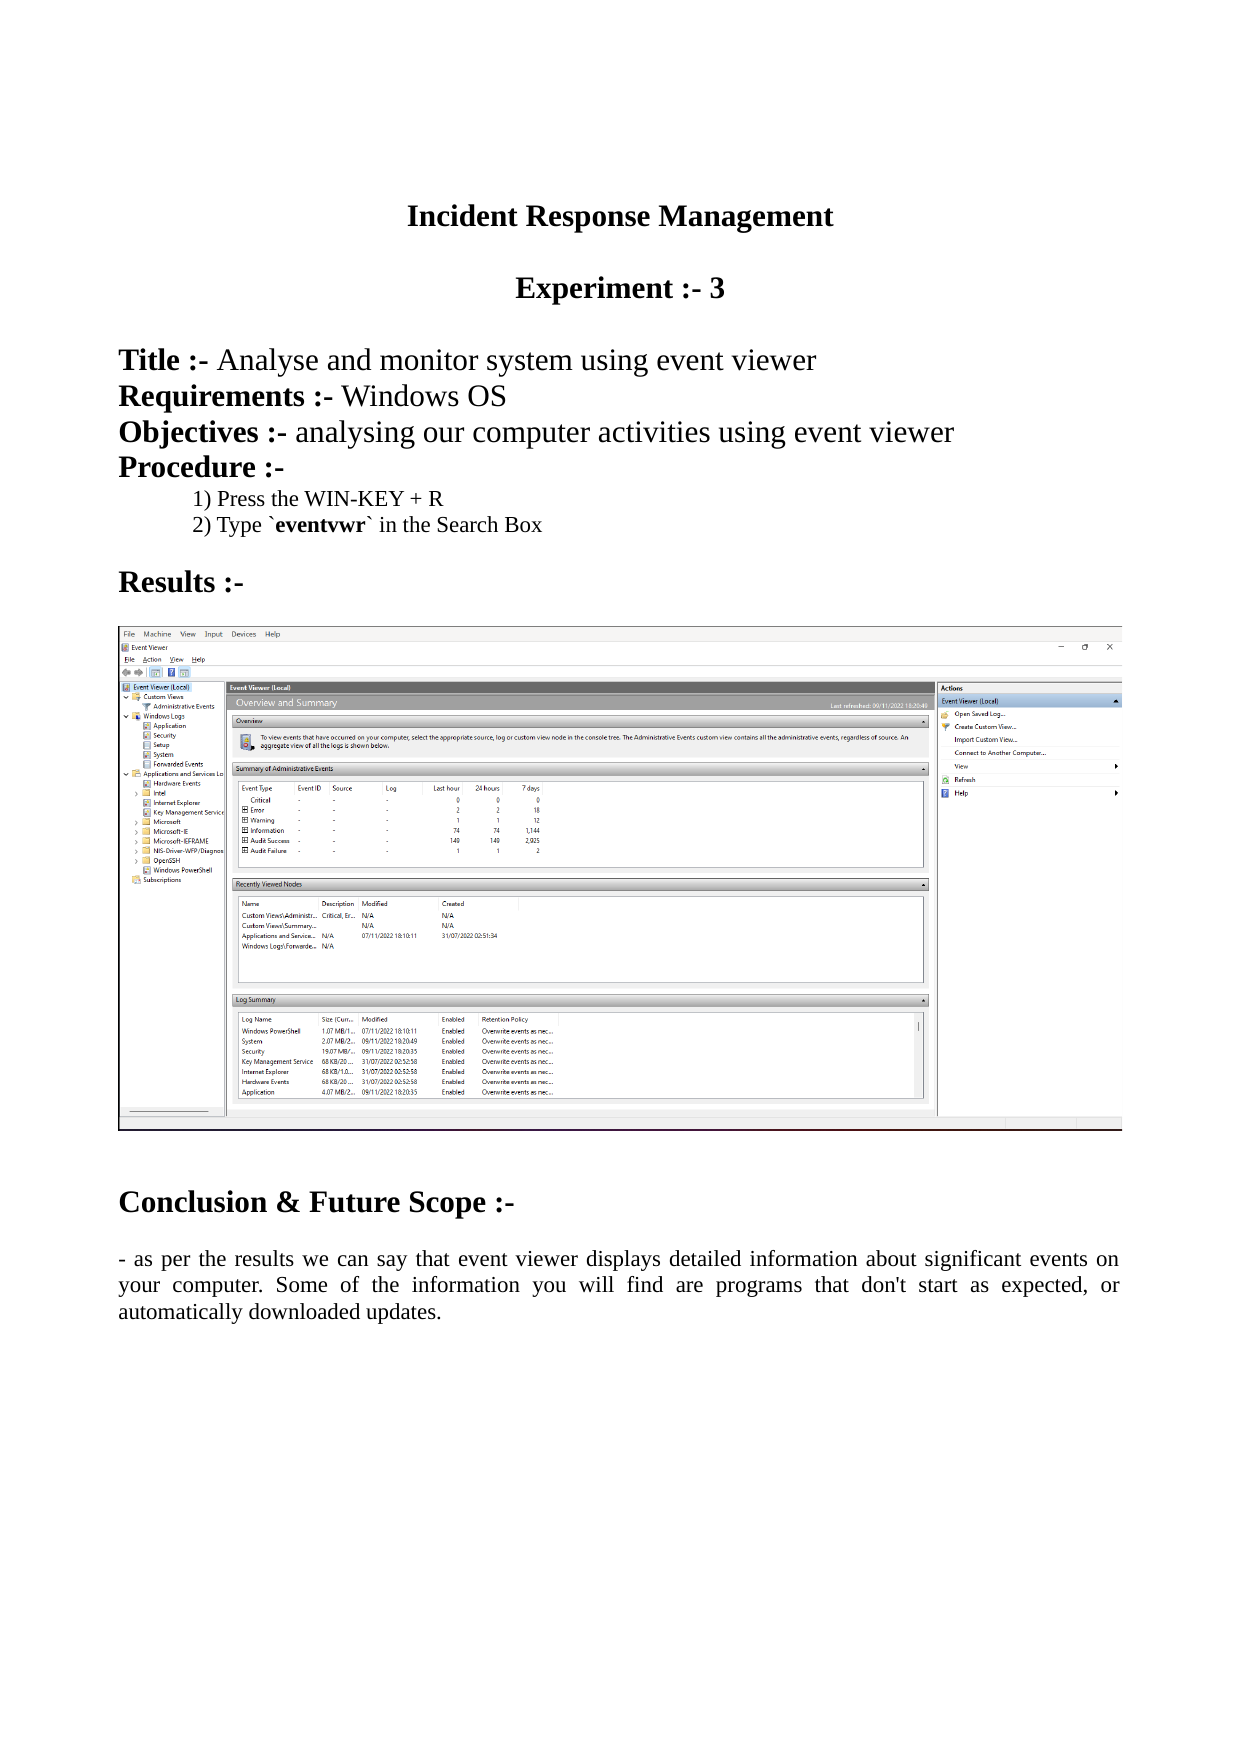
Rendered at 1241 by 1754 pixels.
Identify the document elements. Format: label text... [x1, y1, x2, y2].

text Objectives :- analysing our computer activities using event viewer [118, 413, 1122, 449]
text Procedure :- [118, 449, 1122, 485]
text Experiment :- 3 [118, 269, 1122, 305]
text Results :- [118, 564, 1122, 600]
text Requirements :- Windows OS [118, 377, 1122, 413]
text Conclusion & Future Scope :- [118, 1183, 1122, 1219]
text Incident Response Management [118, 197, 1122, 233]
picture [118, 626, 1123, 1131]
text - as per the results we can say that event viewer displays detailed information about significant events on your computer. Some of the information you will find are programs that don't start as expected, or automatically downloaded updates. [118, 1245, 1122, 1324]
text 1) Press the WIN-KEY + R [118, 485, 1122, 511]
text Title :- Analyse and monitor system using event viewer [118, 341, 1122, 377]
text 2) Type `eventvwr` in the Search Box [118, 511, 1122, 537]
